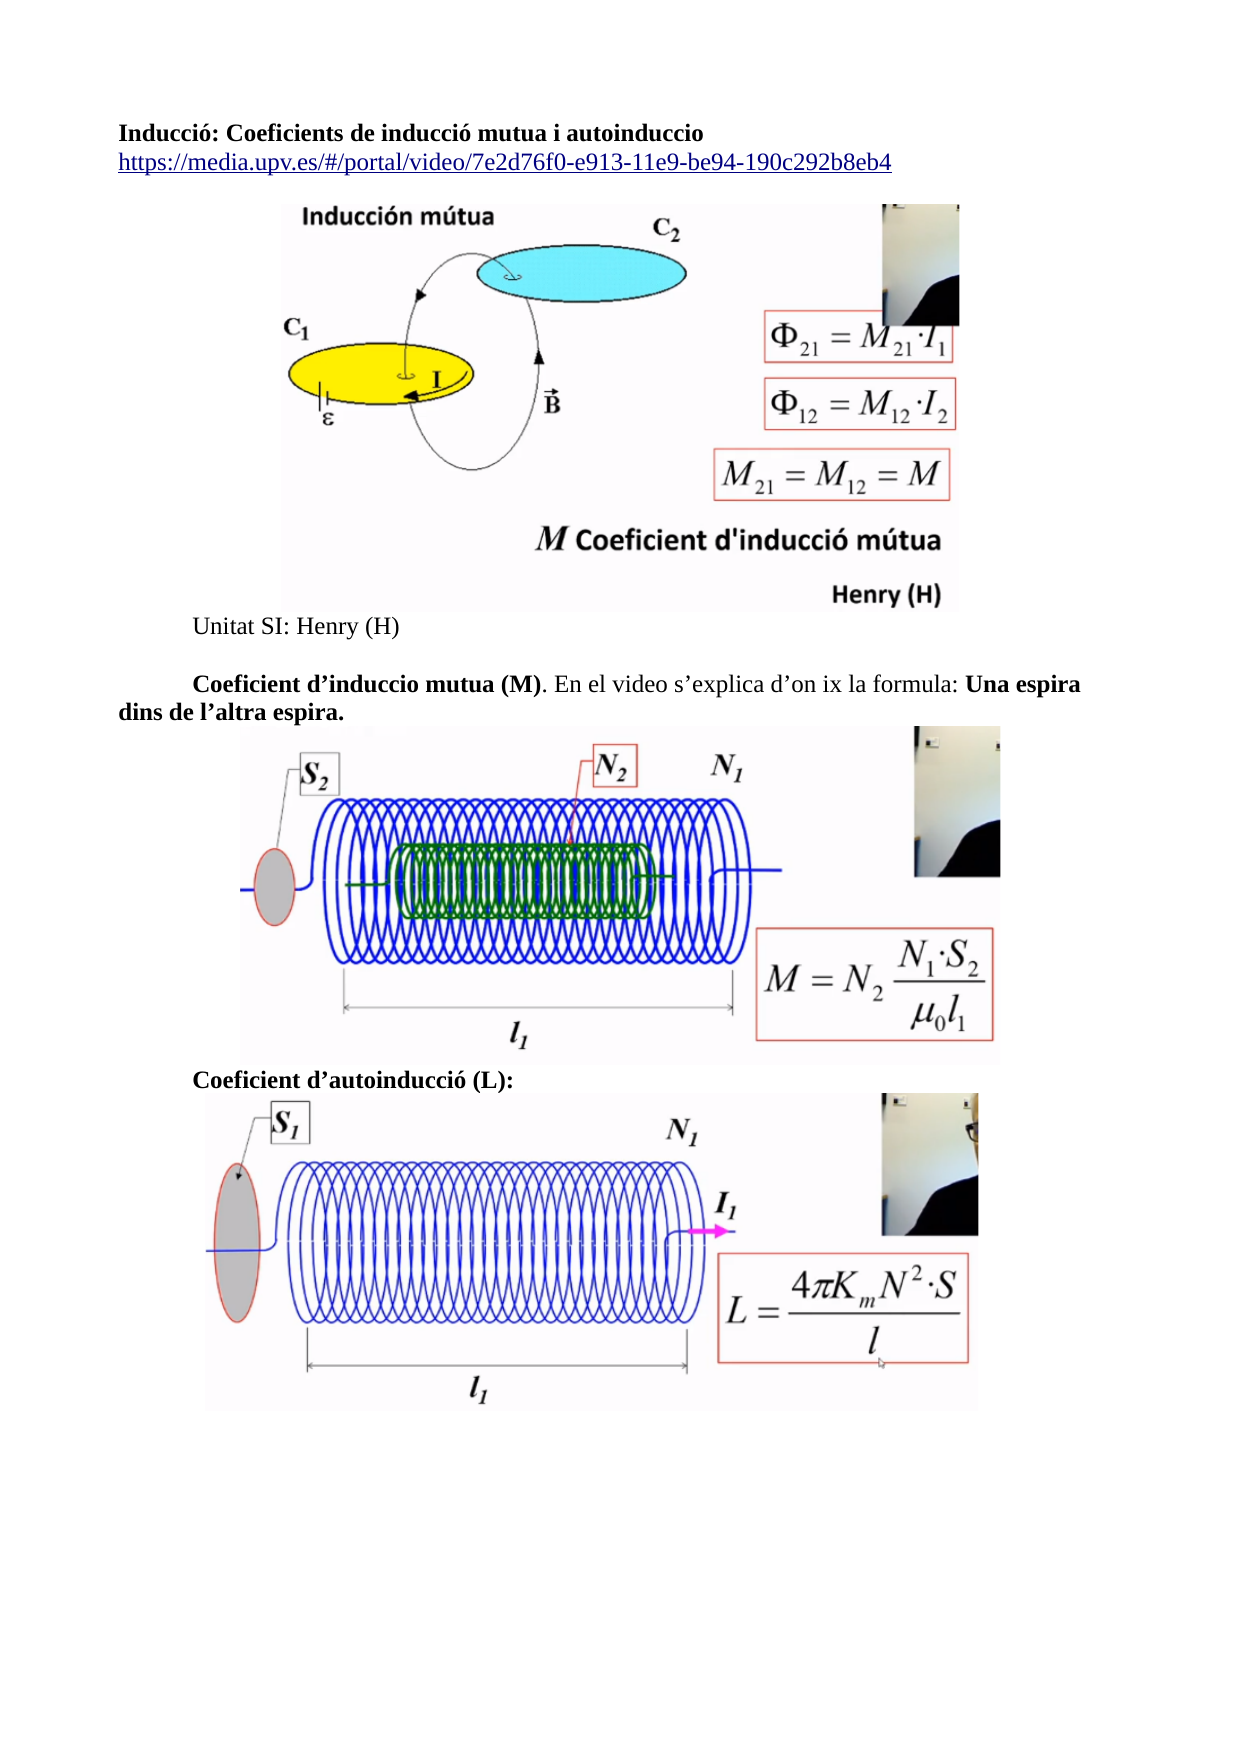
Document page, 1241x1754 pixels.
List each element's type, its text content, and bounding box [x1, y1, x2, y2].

text Coeficient d’autoinducció (L): [118, 726, 1122, 1093]
text Unitat SI: Henry (H) [118, 204, 1122, 640]
text https://media.upv.es/#/portal/video/7e2d76f0-e913-11e9-be94-190c292b8eb4 [118, 147, 1122, 176]
picture [240, 726, 1001, 1065]
text Inducció: Coeficients de inducció mutua i autoinduccio [118, 118, 1122, 147]
text Coeficient d’induccio mutua (M). En el video s’explica d’on ix la formula: Una espira dins de l’altra espira. [118, 669, 1122, 726]
picture [205, 1093, 979, 1411]
picture [280, 204, 960, 612]
